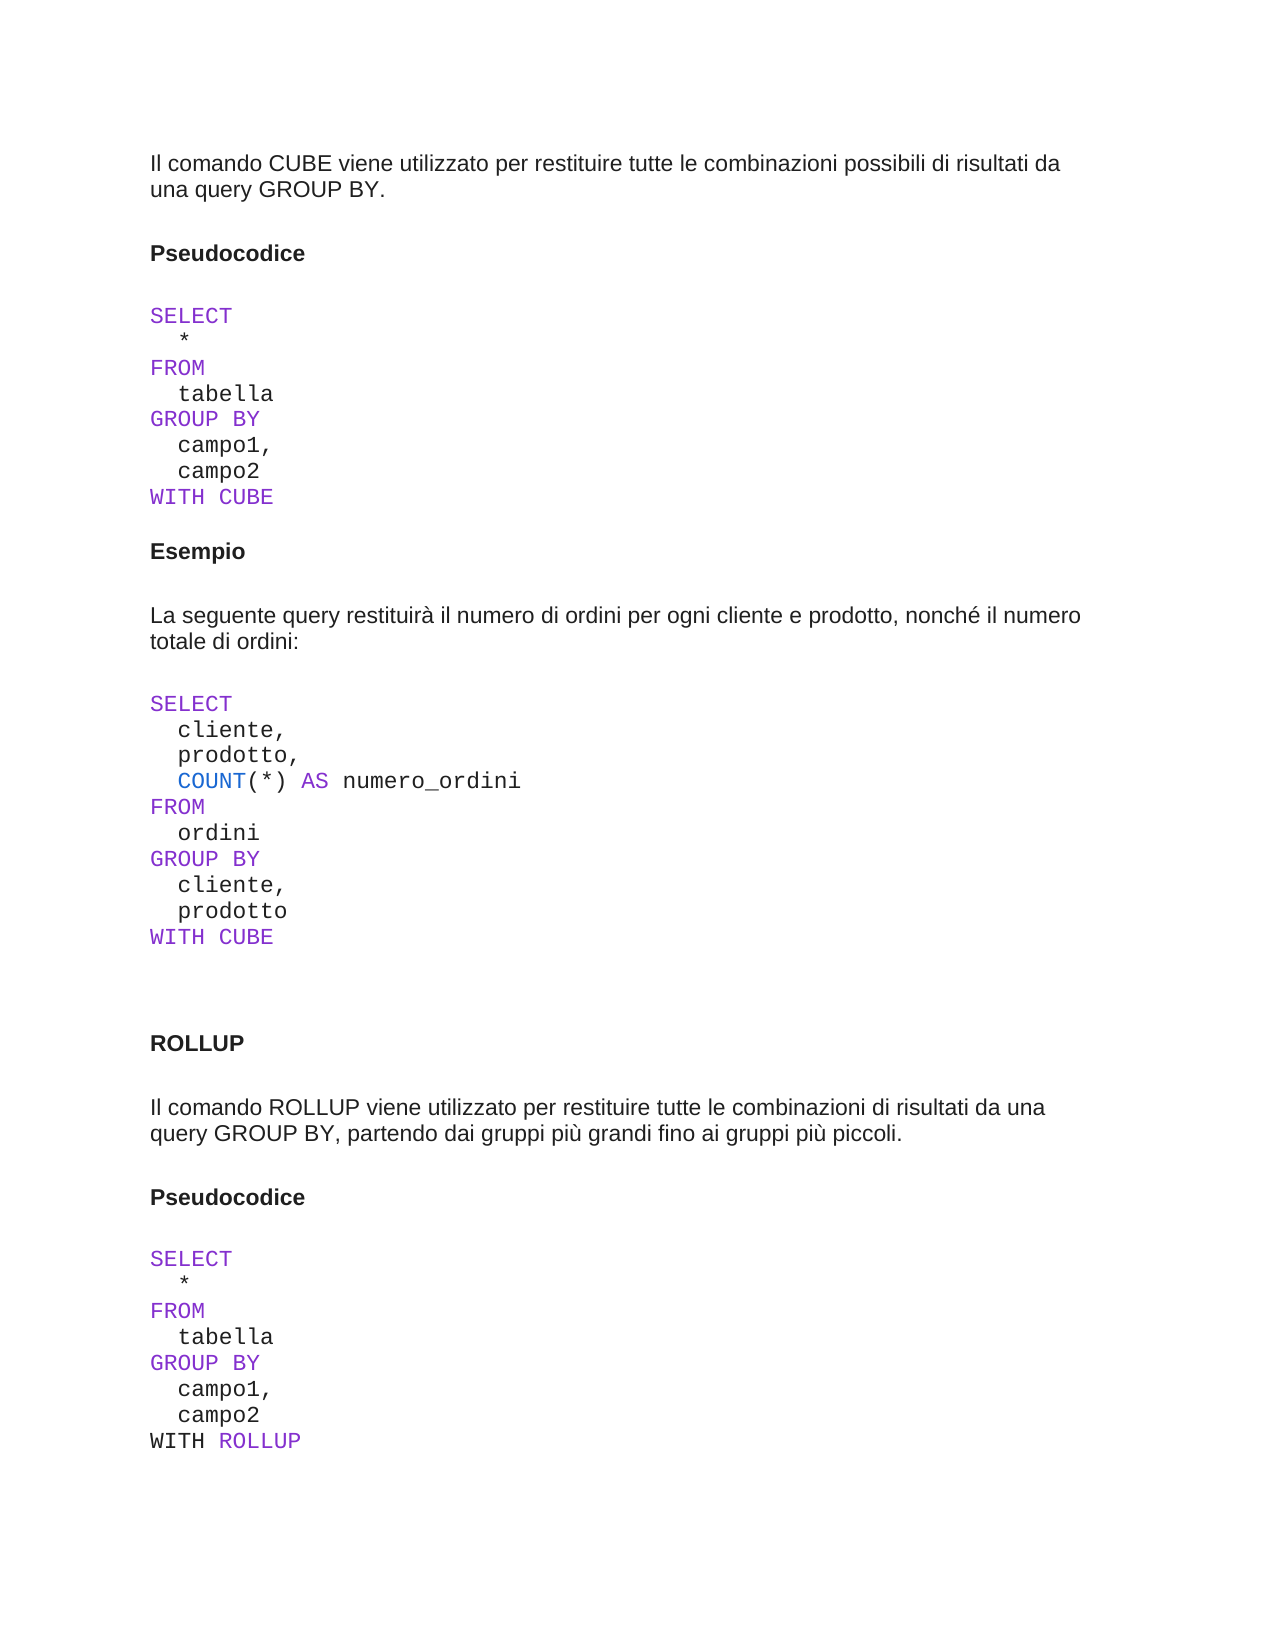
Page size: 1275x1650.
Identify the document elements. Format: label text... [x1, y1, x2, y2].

text Pseudocodice [150, 240, 1087, 267]
text SELECT * FROM tabella GROUP BY campo1, campo2 WITH CUBE [150, 304, 1087, 538]
text Il comando ROLLUP viene utilizzato per restituire tutte le combinazioni di risultati da una query GROUP BY, partendo dai gruppi più grandi fino ai gruppi più piccoli. [150, 1093, 1087, 1146]
text SELECT cliente, prodotto, COUNT(*) AS numero_ordini FROM ordini GROUP BY cliente, prodotto WITH CUBE [150, 692, 1087, 978]
text SELECT * FROM tabella GROUP BY campo1, campo2 WITH ROLLUP [150, 1247, 1087, 1481]
text Pseudocodice [150, 1184, 1087, 1210]
text La seguente query restituirà il numero di ordini per ogni cliente e prodotto, nonché il numero totale di ordini: [150, 602, 1087, 654]
text ROLLUP [150, 1029, 1087, 1056]
text Esempio [150, 538, 1087, 564]
text Il comando CUBE viene utilizzato per restituire tutte le combinazioni possibili di risultati da una query GROUP BY. [150, 150, 1087, 203]
